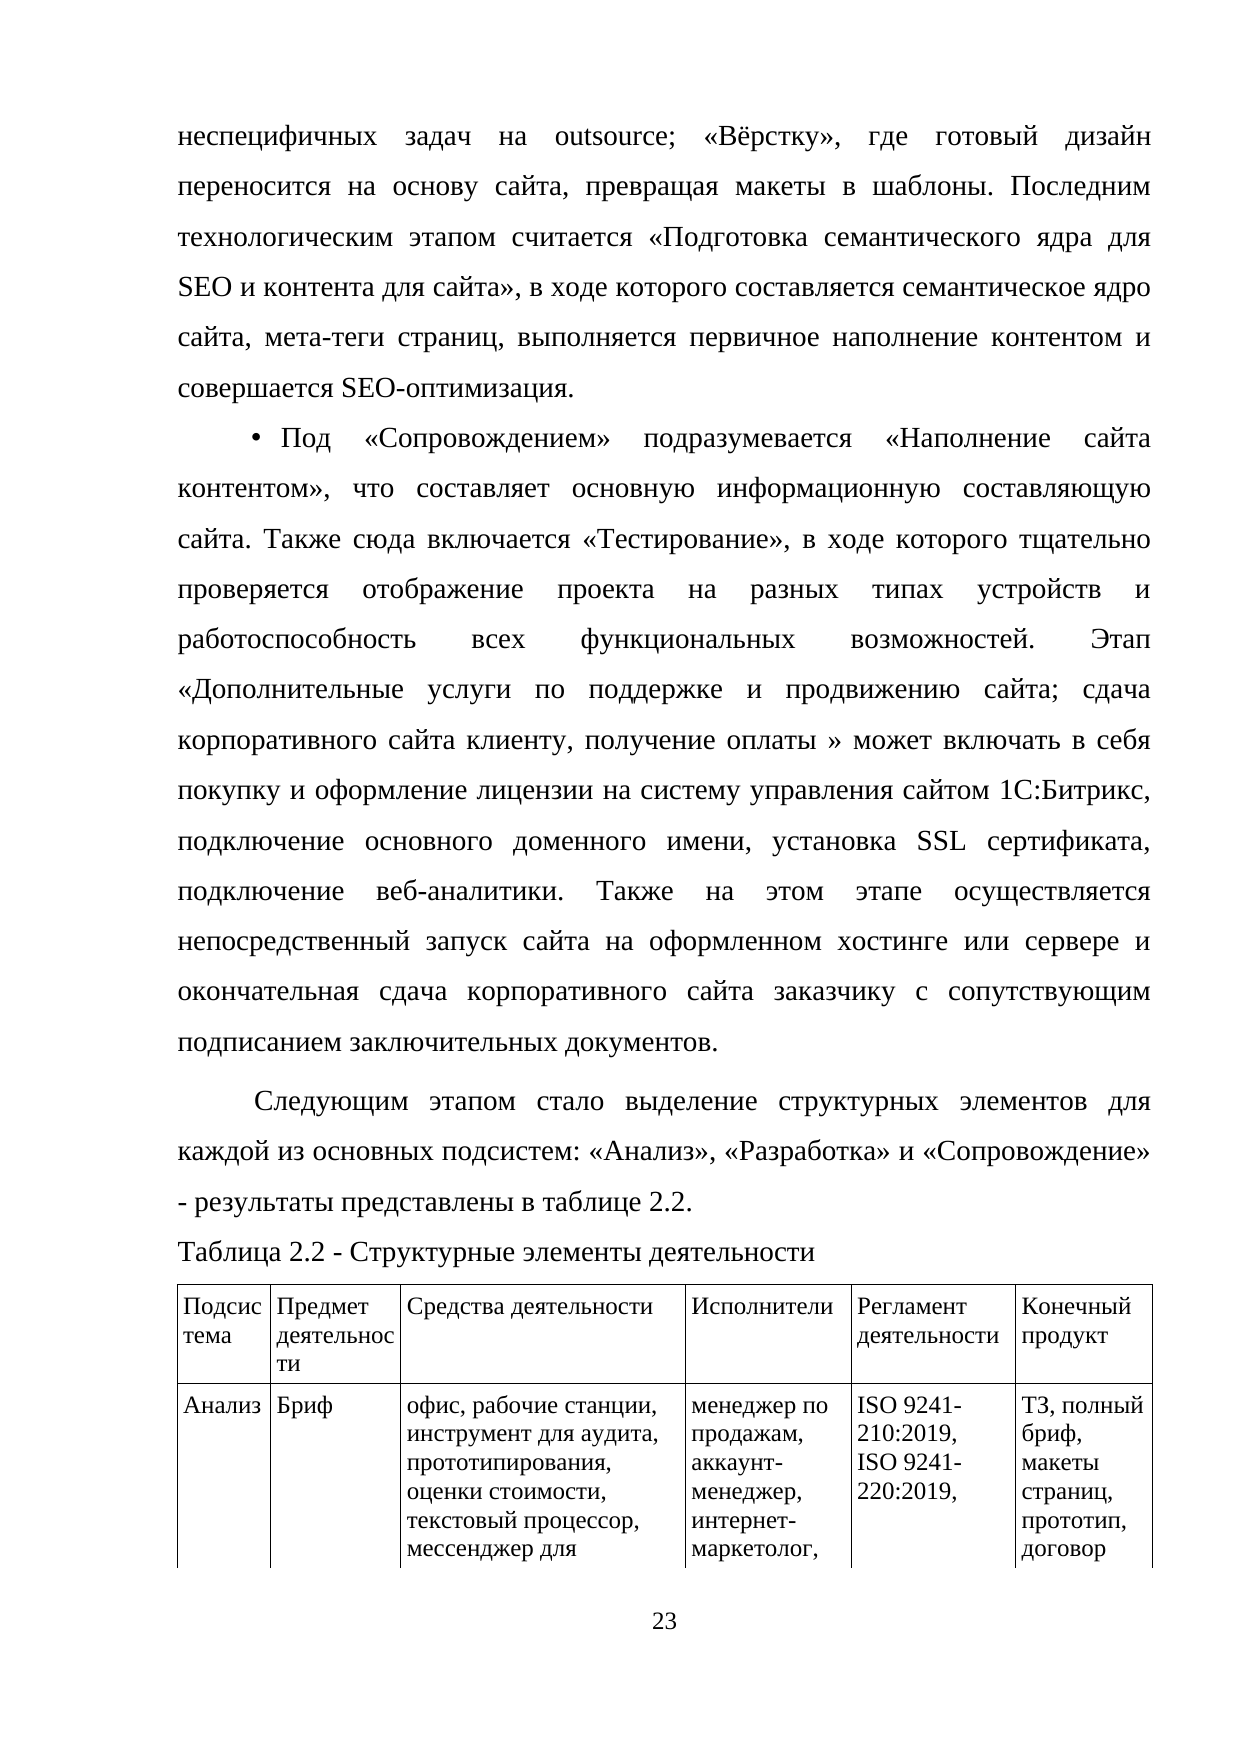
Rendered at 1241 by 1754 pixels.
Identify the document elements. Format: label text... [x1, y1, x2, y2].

table_cell офис, рабочие станции, инструмент для аудита, прототипирования, оценки стоимости, текстовый процессор, мессенджер для [401, 1384, 685, 1568]
table_header Регламент деятельности [852, 1285, 1015, 1383]
text Таблица 2.2 - Структурные элементы деятельности [177, 1234, 1152, 1267]
table_header Конечный продукт [1016, 1285, 1152, 1383]
table_cell менеджер по продажам, аккаунт-менеджер, интернет-маркетолог, [686, 1384, 851, 1568]
table_header Исполнители [686, 1285, 851, 1383]
table_cell Бриф [271, 1384, 400, 1568]
list Под «Сопровождением» подразумевается «Наполнение сайта контентом», что составляет основную информационную составляющую сайта. Также сюда включается «Тестирование», в ходе которого тщательно проверяется отображение проекта на разных типах устройств и работоспособность всех функциональных возможностей. Этап «Дополнительные услуги по поддержке и продвижению сайта; сдача корпоративного сайта клиенту, получение оплаты » может включать в себя покупку и оформление лицензии на систему управления сайтом 1C:Битрикс, подключение основного доменного имени, установка SSL сертификата, подключение веб-аналитики. Также на этом этапе осуществляется непосредственный запуск сайта на оформленном хостинге или сервере и окончательная сдача корпоративного сайта заказчику с сопутствующим подписанием заключительных документов. [177, 420, 1152, 1057]
list неспецифичных задач на outsource; «Вёрстку», где готовый дизайн переносится на основу сайта, превращая макеты в шаблоны. Последним технологическим этапом считается «Подготовка семантического ядра для SEO и контента для сайта», в ходе которого составляется семантическое ядро сайта, мета-теги страниц, выполняется первичное наполнение контентом и совершается SEO-оптимизация. [177, 118, 1152, 403]
table_header Средства деятельности [401, 1285, 685, 1383]
table_cell Анализ [178, 1384, 270, 1568]
table_cell ISO 9241-210:2019, ISO 9241-220:2019, [852, 1384, 1015, 1568]
table_header Предмет деятельности [271, 1285, 400, 1383]
table_header Подсистема [178, 1285, 270, 1383]
text Следующим этапом стало выделение структурных элементов для каждой из основных подсистем: «Анализ», «Разработка» и «Сопровождение» - результаты представлены в таблице 2.2. [177, 1083, 1152, 1217]
table_cell ТЗ, полный бриф, макеты страниц, прототип, договор [1016, 1384, 1152, 1568]
